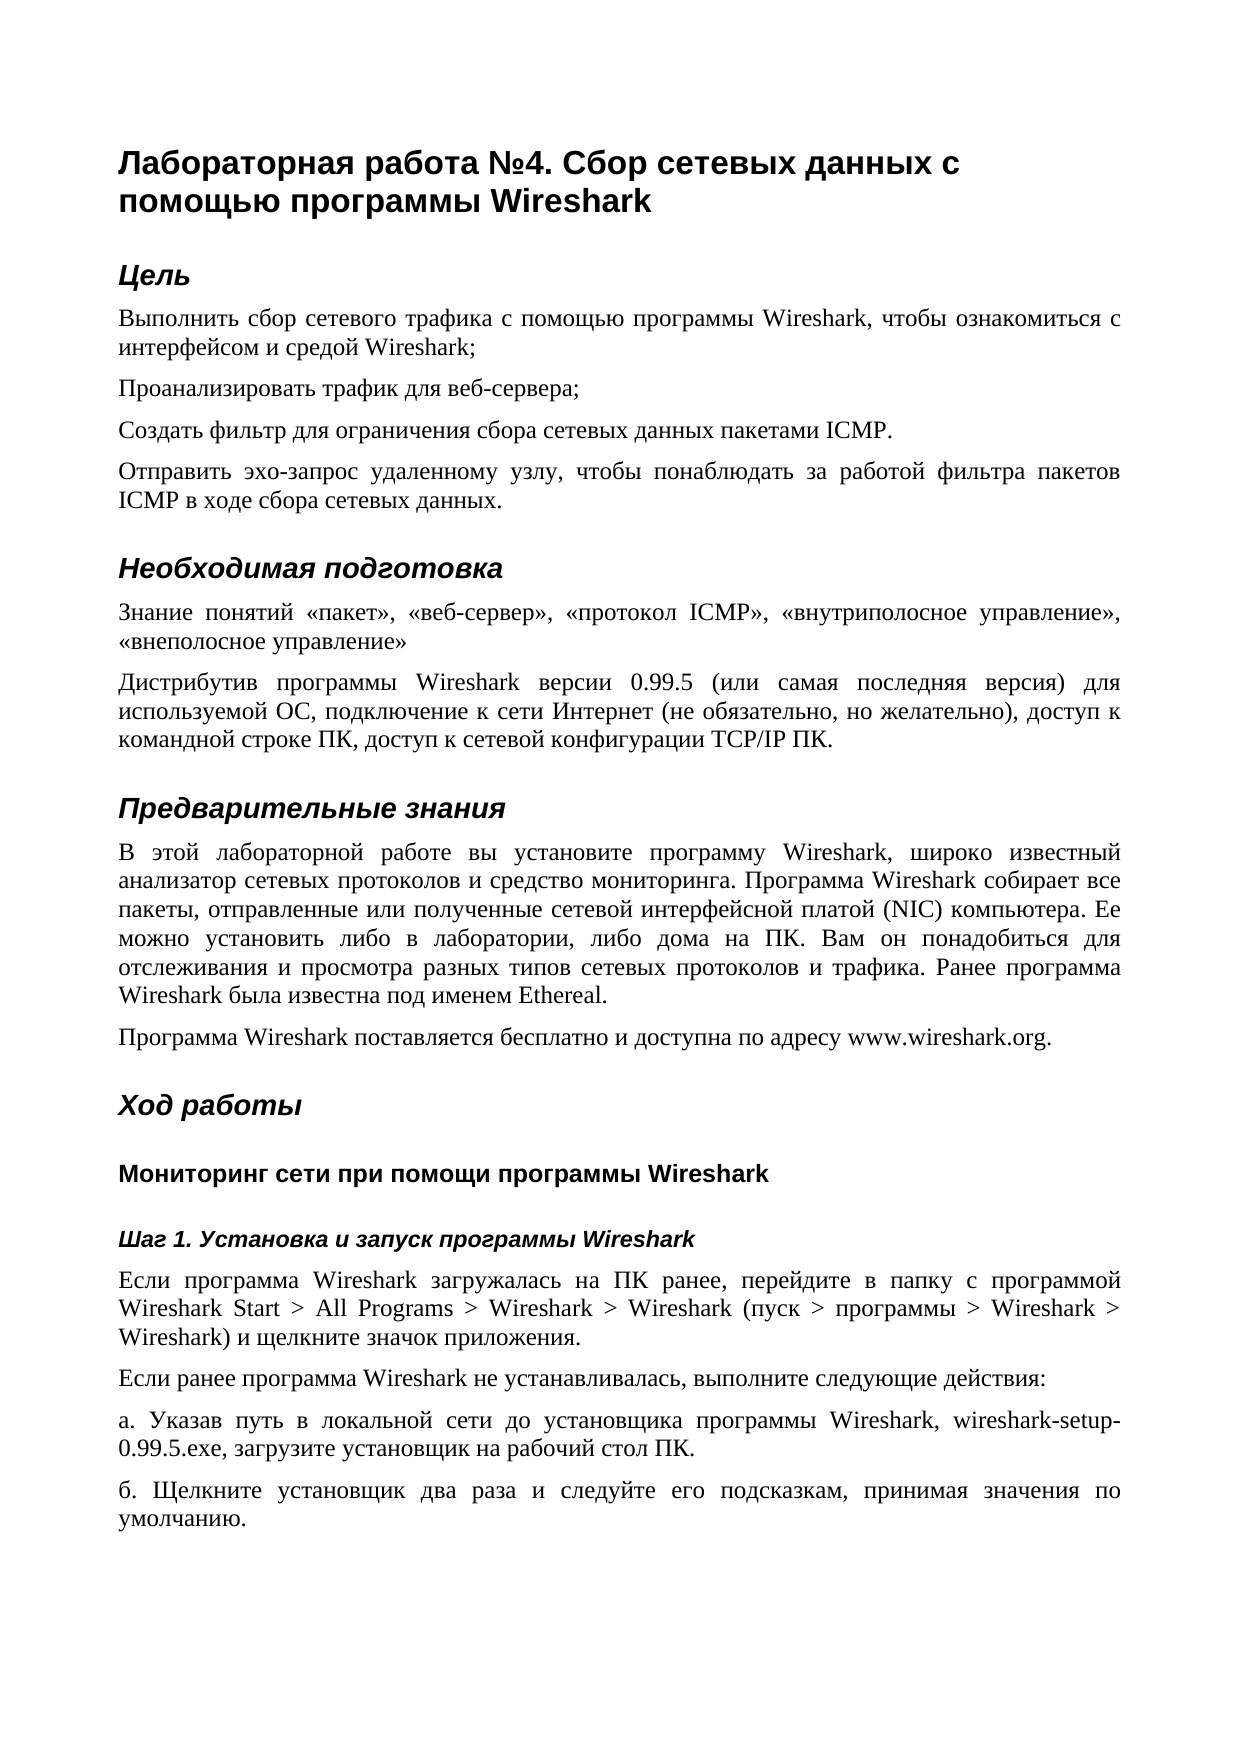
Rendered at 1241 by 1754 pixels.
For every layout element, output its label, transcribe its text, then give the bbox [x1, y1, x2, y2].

text Знание понятий «пакет», «веб-сервер», «протокол ICMP», «внутриполосное управление», «внеполосное управление» [118, 597, 1122, 654]
subtitle Необходимая подготовка [118, 551, 1122, 584]
text Выполнить сбор сетевого трафика с помощью программы Wireshark, чтобы ознакомиться с интерфейсом и средой Wireshark; [118, 303, 1122, 361]
subtitle Мониторинг сети при помощи программы Wireshark [118, 1159, 1122, 1188]
text б. Щелкните установщик два раза и следуйте его подсказкам, принимая значения по умолчанию. [118, 1475, 1122, 1532]
subtitle Шаг 1. Установка и запуск программы Wireshark [118, 1225, 1122, 1252]
text Если ранее программа Wireshark не устанавливалась, выполните следующие действия: [118, 1363, 1122, 1392]
text В этой лабораторной работе вы установите программу Wireshark, широко известный анализатор сетевых протоколов и средство мониторинга. Программа Wireshark собирает все пакеты, отправленные или полученные сетевой интерфейсной платой (NIC) компьютера. Ее можно установить либо в лаборатории, либо дома на ПК. Вам он понадобиться для отслеживания и просмотра разных типов сетевых протоколов и трафика. Ранее программа Wireshark была известна под именем Ethereal. [118, 837, 1122, 1009]
text Отправить эхо-запрос удаленному узлу, чтобы понаблюдать за работой фильтра пакетов ICMP в ходе сбора сетевых данных. [118, 456, 1122, 513]
text а. Указав путь в локальной сети до установщика программы Wireshark, wireshark-setup-0.99.5.exe, загрузите установщик на рабочий стол ПК. [118, 1405, 1122, 1462]
text Проанализировать трафик для веб-сервера; [118, 373, 1122, 402]
subtitle Предварительные знания [118, 791, 1122, 824]
text Если программа Wireshark загружалась на ПК ранее, перейдите в папку с программой Wireshark Start > All Programs > Wireshark > Wireshark (пуск > программы > Wireshark > Wireshark) и щелкните значок приложения. [118, 1265, 1122, 1351]
text Создать фильтр для ограничения сбора сетевых данных пакетами ICMP. [118, 415, 1122, 443]
subtitle Лабораторная работа №4. Сбор сетевых данных с помощью программы Wireshark [118, 143, 1122, 220]
subtitle Ход работы [118, 1088, 1122, 1122]
text Программа Wireshark поставляется бесплатно и доступна по адресу www.wireshark.org. [118, 1022, 1122, 1051]
text Дистрибутив программы Wireshark версии 0.99.5 (или самая последняя версия) для используемой ОС, подключение к сети Интернет (не обязательно, но желательно), доступ к командной строке ПК, доступ к сетевой конфигурации TCP/IP ПК. [118, 667, 1122, 753]
subtitle Цель [118, 257, 1122, 291]
